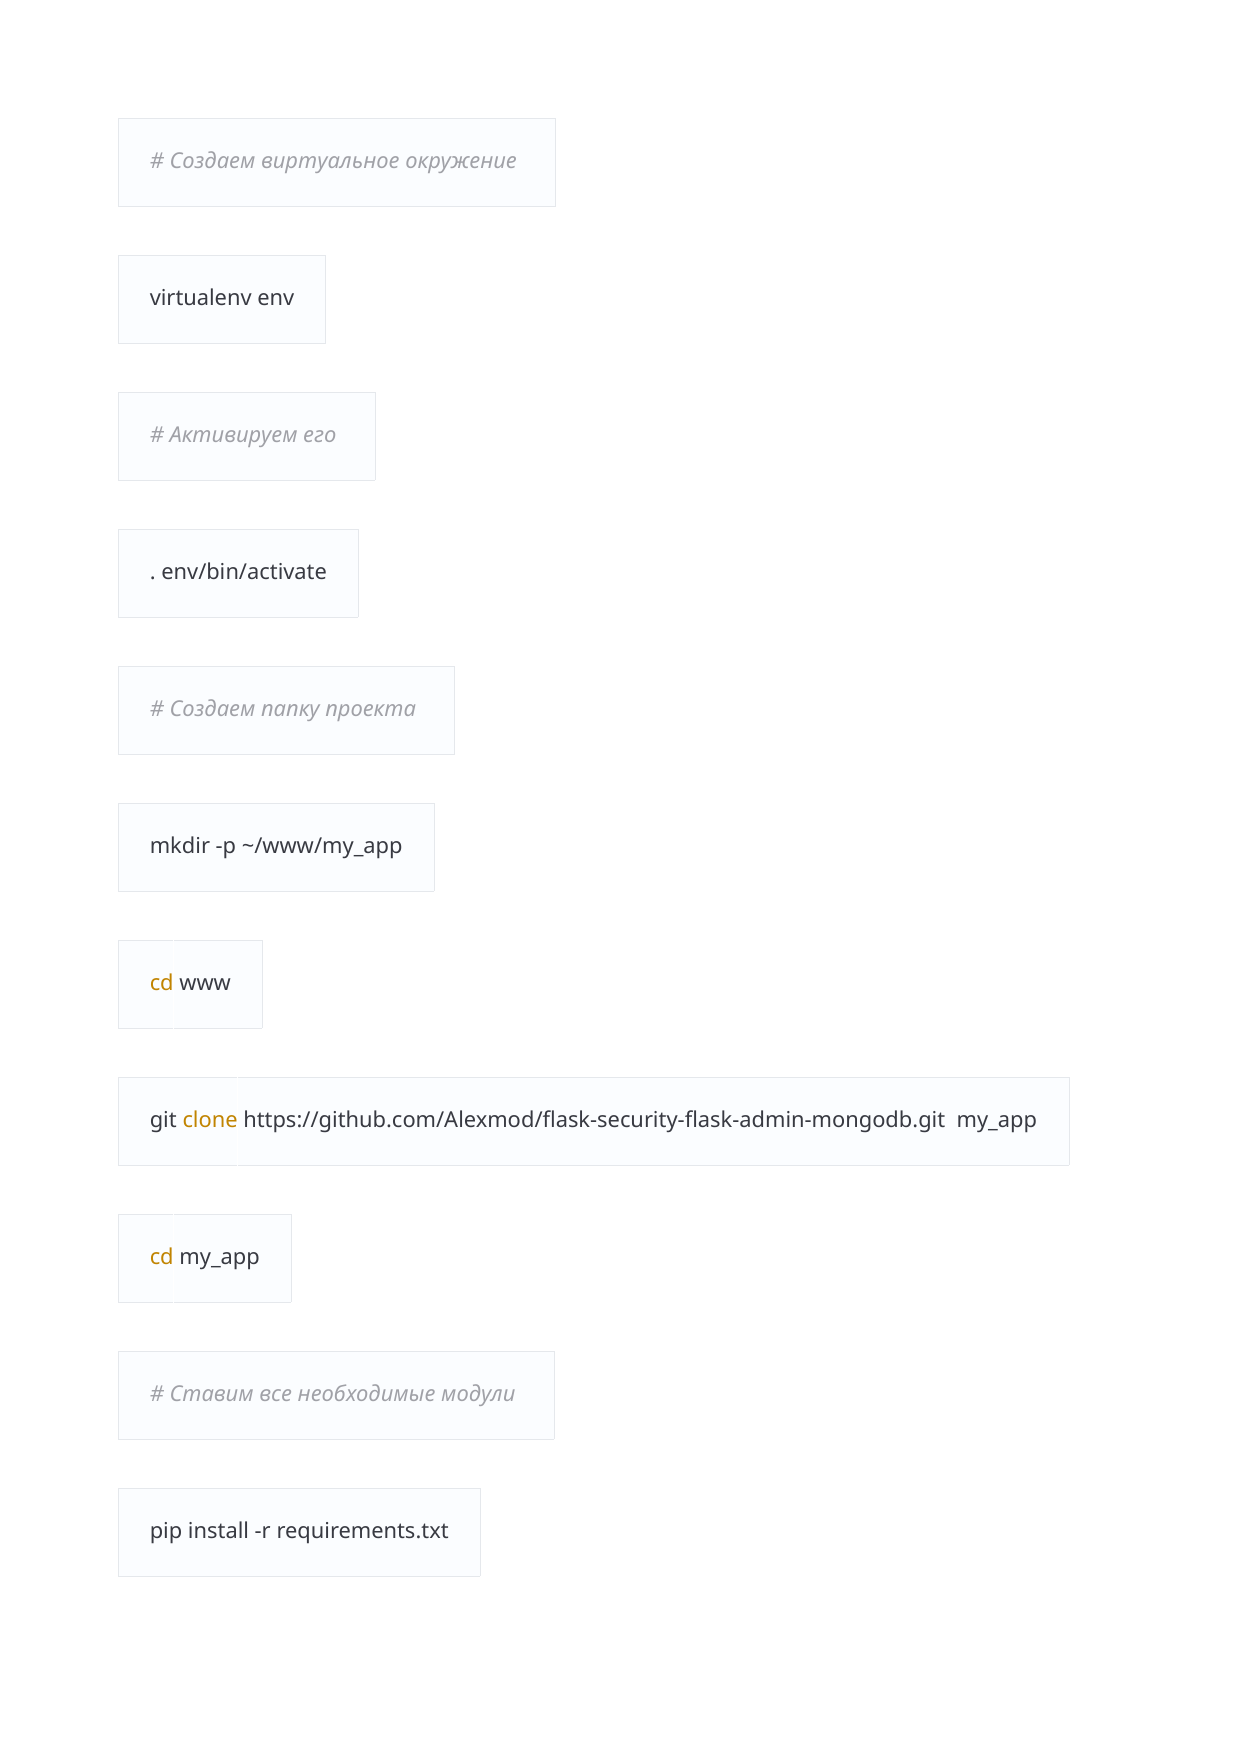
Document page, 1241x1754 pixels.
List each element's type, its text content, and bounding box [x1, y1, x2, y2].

text git clone https://github.com/Alexmod/flask-security-flask-admin-mongodb.git my_app [119, 1078, 1069, 1165]
text [556, 118, 1122, 206]
text # Ставим все необходимые модули [119, 1352, 554, 1439]
text [263, 940, 1122, 1028]
text [292, 1214, 1122, 1302]
text . env/bin/activate [119, 530, 358, 617]
text [455, 666, 1122, 754]
text # Создаем виртуальное окружение [119, 119, 555, 206]
text [555, 1351, 1122, 1439]
text [481, 1488, 1122, 1576]
text pip install -r requirements.txt [119, 1489, 480, 1576]
text [326, 255, 1122, 343]
text cd www [119, 941, 262, 1028]
text # Активируем его [119, 393, 375, 480]
text [359, 529, 1122, 617]
text cd my_app [119, 1215, 291, 1302]
text [435, 803, 1122, 891]
text [1070, 1077, 1122, 1165]
text [376, 392, 1122, 480]
text mkdir -p ~/www/my_app [119, 804, 434, 891]
text virtualenv env [119, 256, 325, 343]
text # Создаем папку проекта [119, 667, 454, 754]
